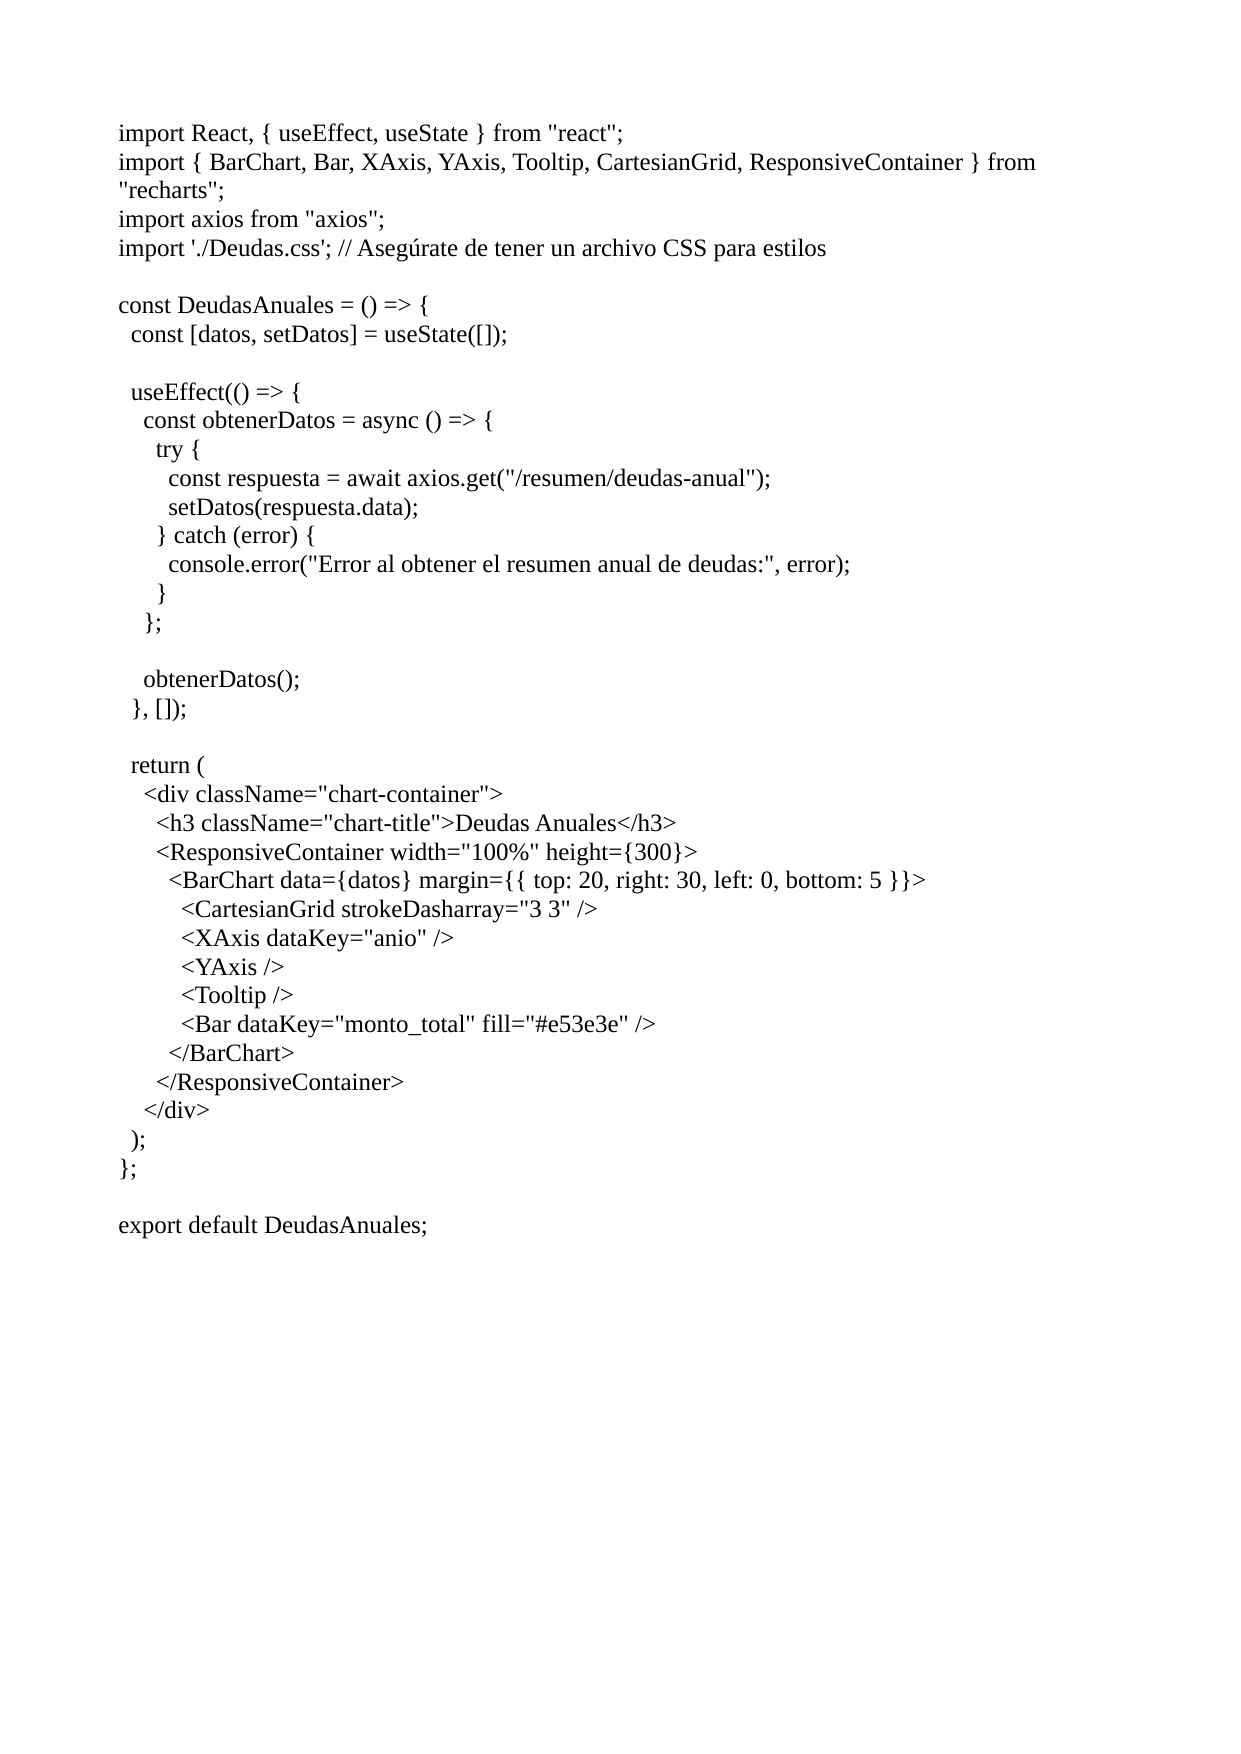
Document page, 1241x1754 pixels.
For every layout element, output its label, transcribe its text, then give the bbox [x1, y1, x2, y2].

text setDatos(respuesta.data); [118, 492, 1122, 521]
text const DeudasAnuales = () => { [118, 291, 1122, 319]
text <ResponsiveContainer width="100%" height={300}> [118, 837, 1122, 866]
text import axios from "axios"; [118, 204, 1122, 233]
text <XAxis dataKey="anio" /> [118, 923, 1122, 952]
text <Tooltip /> [118, 981, 1122, 1009]
text const respuesta = await axios.get("/resumen/deudas-anual"); [118, 463, 1122, 492]
text export default DeudasAnuales; [118, 1211, 1122, 1239]
text ); [118, 1124, 1122, 1153]
text } catch (error) { [118, 521, 1122, 549]
text <YAxis /> [118, 952, 1122, 981]
text <BarChart data={datos} margin={{ top: 20, right: 30, left: 0, bottom: 5 }}> [118, 866, 1122, 894]
text useEffect(() => { [118, 377, 1122, 406]
text import { BarChart, Bar, XAxis, YAxis, Tooltip, CartesianGrid, ResponsiveContainer } from "recharts"; [118, 147, 1122, 204]
text }; [118, 1153, 1122, 1182]
text import './Deudas.css'; // Asegúrate de tener un archivo CSS para estilos [118, 233, 1122, 262]
text <div className="chart-container"> [118, 779, 1122, 808]
text <CartesianGrid strokeDasharray="3 3" /> [118, 894, 1122, 923]
text console.error("Error al obtener el resumen anual de deudas:", error); [118, 549, 1122, 578]
text import React, { useEffect, useState } from "react"; [118, 118, 1122, 147]
text } [118, 578, 1122, 607]
text }, []); [118, 693, 1122, 722]
text </BarChart> [118, 1038, 1122, 1067]
text <h3 className="chart-title">Deudas Anuales</h3> [118, 808, 1122, 837]
text return ( [118, 751, 1122, 779]
text <Bar dataKey="monto_total" fill="#e53e3e" /> [118, 1009, 1122, 1038]
text }; [118, 607, 1122, 636]
text </ResponsiveContainer> [118, 1067, 1122, 1096]
text </div> [118, 1096, 1122, 1124]
text obtenerDatos(); [118, 664, 1122, 693]
text const [datos, setDatos] = useState([]); [118, 319, 1122, 348]
text try { [118, 434, 1122, 463]
text const obtenerDatos = async () => { [118, 406, 1122, 434]
